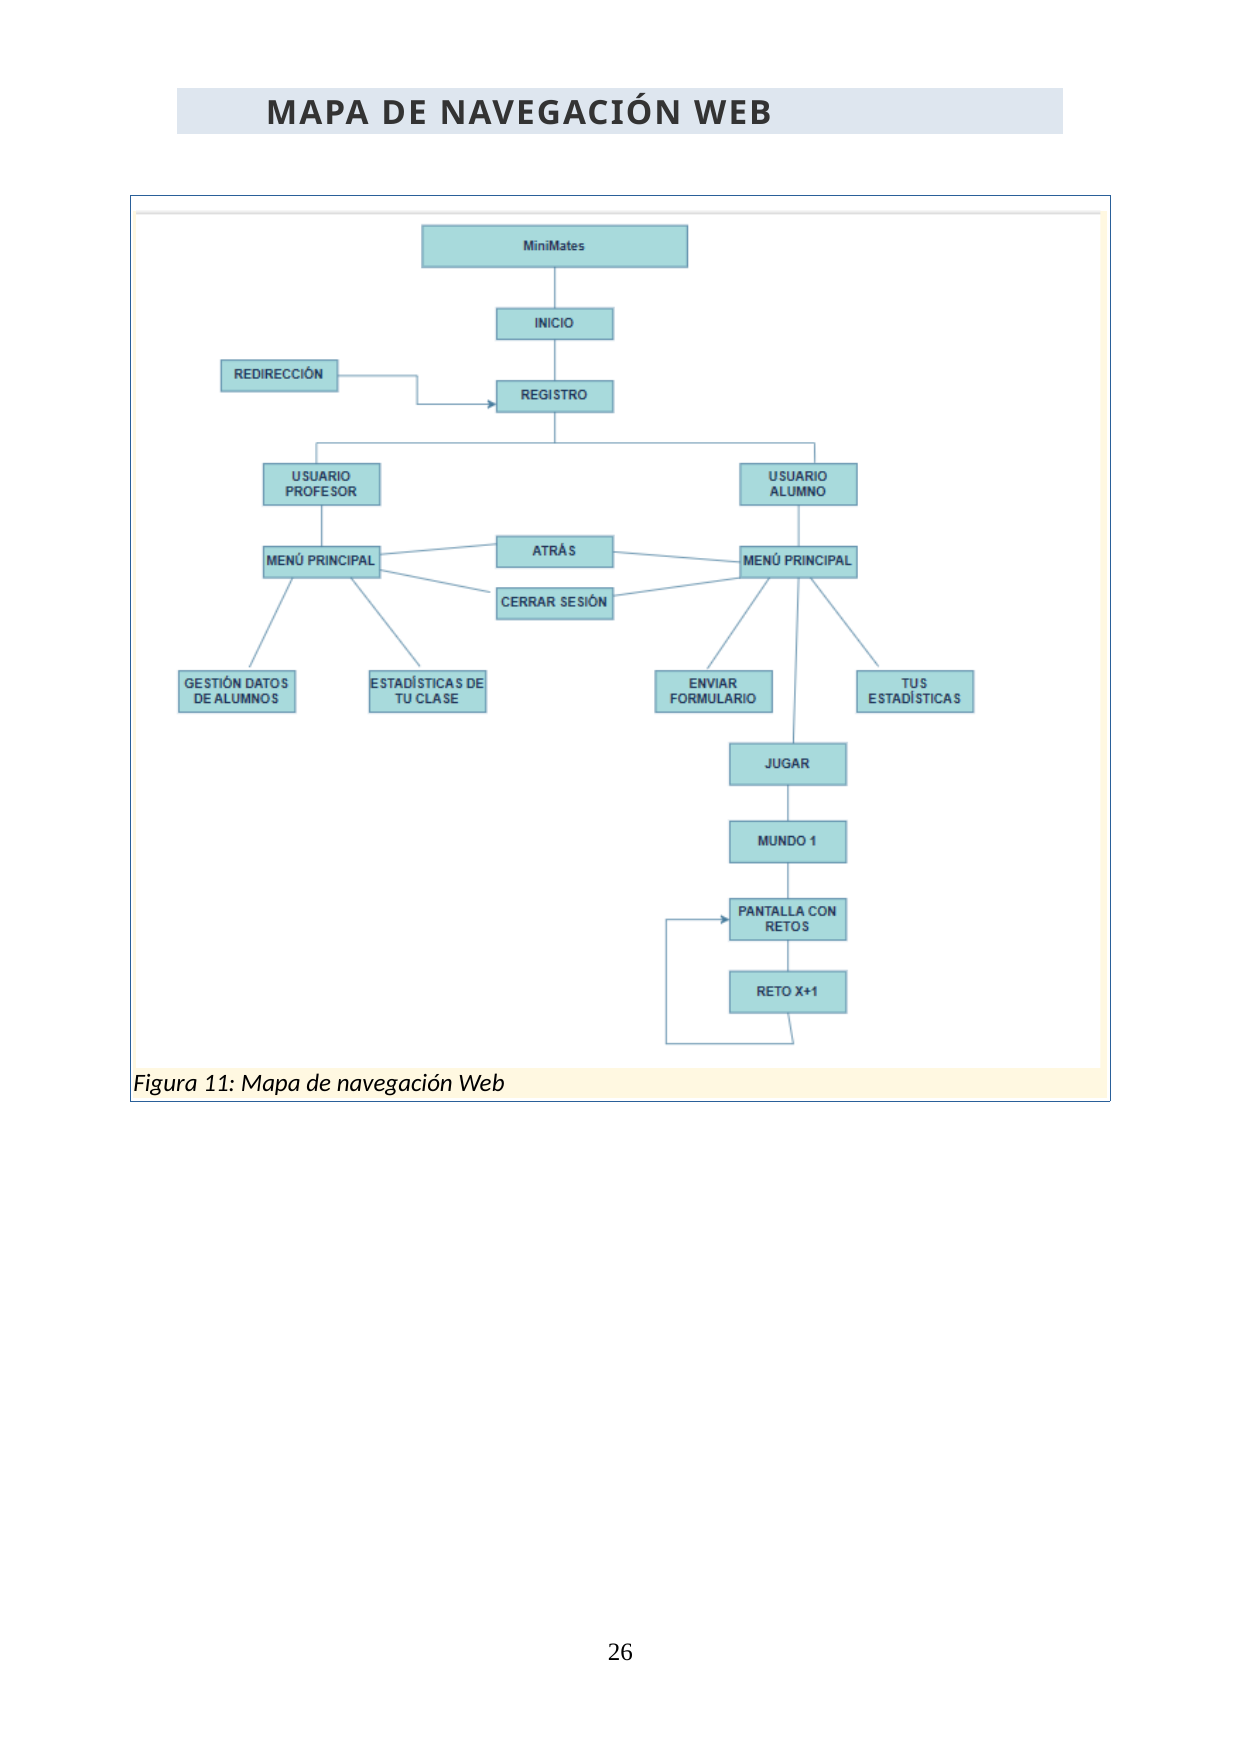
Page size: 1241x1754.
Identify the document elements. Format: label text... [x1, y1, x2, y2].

subtitle MAPA DE NAVEGACIÓN WEB [177, 88, 1063, 134]
text Figura 11: Mapa de navegación Web [133, 211, 1107, 1098]
picture [136, 210, 1101, 1068]
